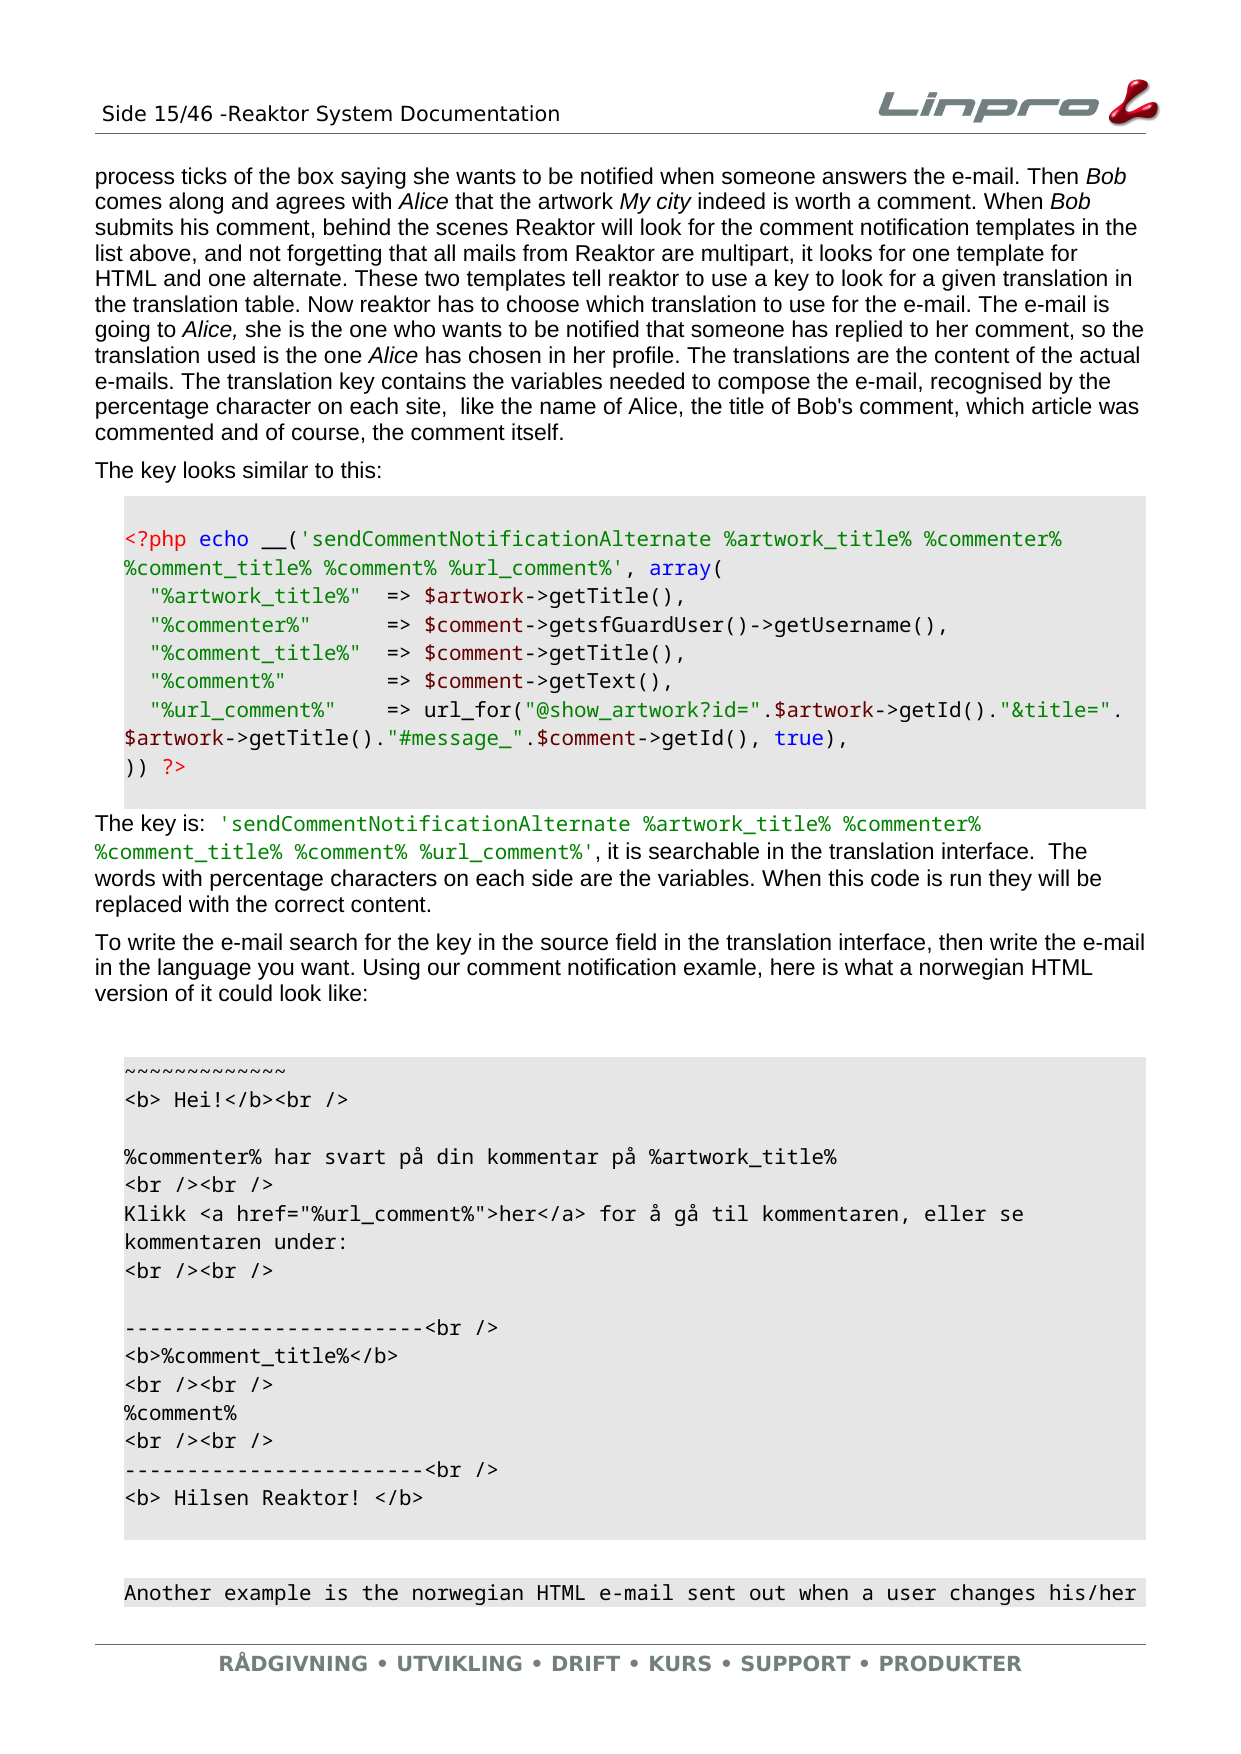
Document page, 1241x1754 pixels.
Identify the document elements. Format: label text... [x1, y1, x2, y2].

text <br /><br /> [124, 1427, 1146, 1455]
text )) ?> [124, 752, 1146, 780]
text "%url_comment%" => url_for("@show_artwork?id=".$artwork->getId()."&title=".$artwork->getTitle()."#message_".$comment->getId(), true), [124, 695, 1146, 752]
text "%artwork_title%" => $artwork->getTitle(), [124, 581, 1146, 610]
text <br /><br /> [124, 1256, 1146, 1284]
text "%comment%" => $comment->getText(), [124, 667, 1146, 695]
text <?php echo __('sendCommentNotificationAlternate %artwork_title% %commenter% %comment_title% %comment% %url_comment%', array( [124, 524, 1146, 581]
text <b> Hei!</b><br /> [124, 1085, 1146, 1114]
picture [878, 78, 1162, 128]
text %comment% [124, 1398, 1146, 1427]
text ~~~~~~~~~~~~~ [124, 1057, 1146, 1085]
text "%commenter%" => $comment->getsfGuardUser()->getUsername(), [124, 610, 1146, 638]
text process ticks of the box saying she wants to be notified when someone answers the e-mail. Then Bob comes along and agrees with Alice that the artwork My city indeed is worth a comment. When Bob submits his comment, behind the scenes Reaktor will look for the comment notification templates in the list above, and not forgetting that all mails from Reaktor are multipart, it looks for one template for HTML and one alternate. These two templates tell reaktor to use a key to look for a given translation in the translation table. Now reaktor has to choose which translation to use for the e-mail. The e-mail is going to Alice, she is the one who wants to be notified that someone has replied to her comment, so the translation used is the one Alice has chosen in her profile. The translations are the content of the actual e-mails. The translation key contains the variables needed to compose the e-mail, recognised by the percentage character on each site, like the name of Alice, the title of Bob's comment, which article was commented and of course, the comment itself. [94, 163, 1146, 445]
text To write the e-mail search for the key in the source field in the translation interface, then write the e-mail in the language you want. Using our comment notification examle, here is what a norwegian HTML version of it could look like: [94, 929, 1146, 1006]
text The key looks similar to this: [94, 458, 1146, 483]
text <b>%comment_title%</b> [124, 1341, 1146, 1370]
text Another example is the norwegian HTML e-mail sent out when a user changes his/her [124, 1578, 1146, 1607]
text <br /><br /> [124, 1171, 1146, 1199]
text ------------------------<br /> [124, 1313, 1146, 1341]
text <b> Hilsen Reaktor! </b> [124, 1483, 1146, 1512]
text %commenter% har svart på din kommentar på %artwork_title% [124, 1142, 1146, 1171]
text ------------------------<br /> [124, 1455, 1146, 1483]
text "%comment_title%" => $comment->getTitle(), [124, 638, 1146, 667]
text <br /><br /> [124, 1370, 1146, 1398]
text Klikk <a href="%url_comment%">her</a> for å gå til kommentaren, eller se kommentaren under: [124, 1199, 1146, 1256]
text The key is: 'sendCommentNotificationAlternate %artwork_title% %commenter% %comment_title% %comment% %url_comment%', it is searchable in the translation interface. The words with percentage characters on each side are the variables. When this code is run they will be replaced with the correct content. [94, 809, 1146, 917]
